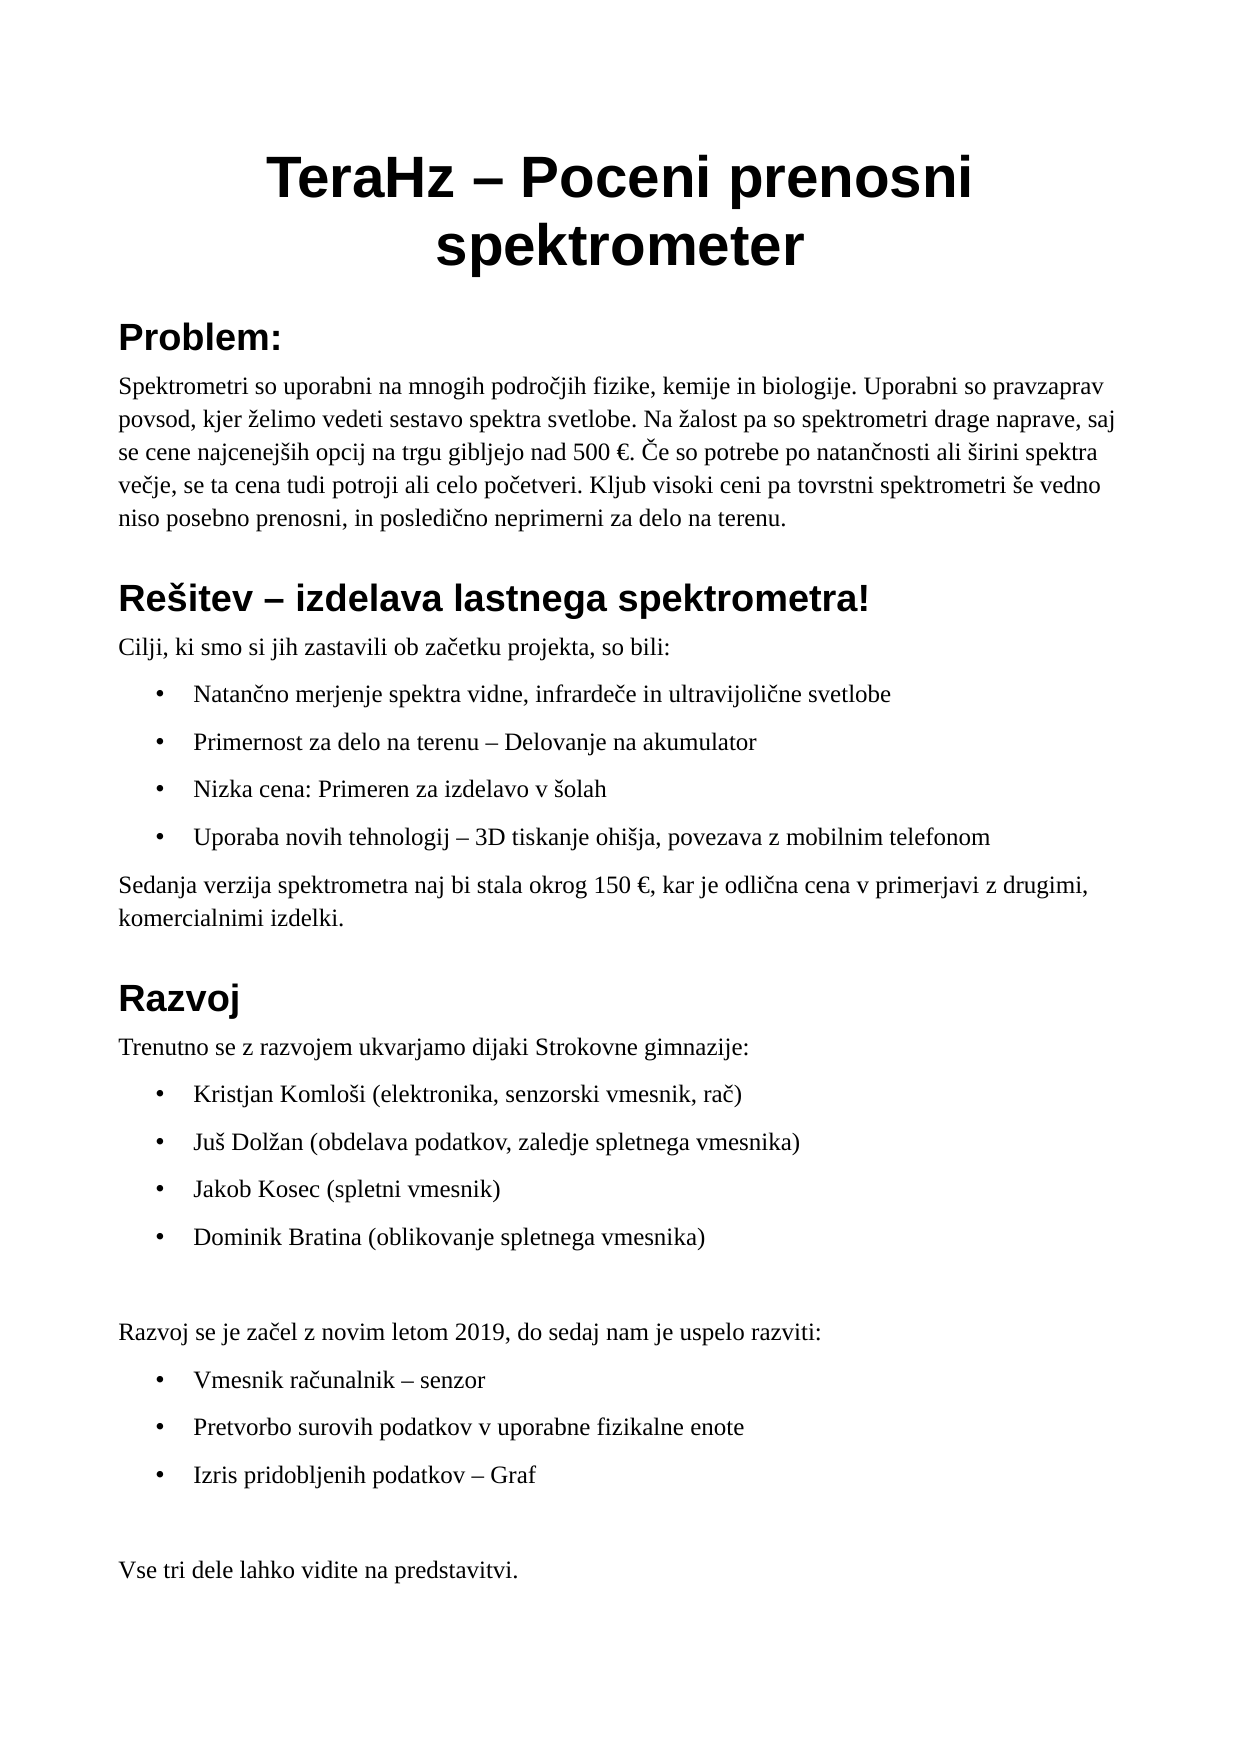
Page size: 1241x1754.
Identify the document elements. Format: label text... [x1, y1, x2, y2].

list Jakob Kosec (spletni vmesnik) [156, 1174, 1122, 1203]
list Izris pridobljenih podatkov – Graf [156, 1460, 1122, 1489]
subtitle Razvoj [118, 975, 1122, 1019]
text Cilji, ki smo si jih zastavili ob začetku projekta, so bili: [118, 632, 1122, 661]
list Pretvorbo surovih podatkov v uporabne fizikalne enote [156, 1412, 1122, 1441]
list Primernost za delo na terenu – Delovanje na akumulator [156, 727, 1122, 756]
list Dominik Bratina (oblikovanje spletnega vmesnika) [156, 1222, 1122, 1251]
text Razvoj se je začel z novim letom 2019, do sedaj nam je uspelo razviti: [118, 1317, 1122, 1346]
subtitle Rešitev – izdelava lastnega spektrometra! [118, 576, 1122, 619]
list Nizka cena: Primeren za izdelavo v šolah [156, 774, 1122, 803]
title TeraHz – Poceni prenosni spektrometer [118, 143, 1122, 277]
list Kristjan Komloši (elektronika, senzorski vmesnik, rač) [156, 1079, 1122, 1108]
text Trenutno se z razvojem ukvarjamo dijaki Strokovne gimnazije: [118, 1032, 1122, 1060]
list Natančno merjenje spektra vidne, infrardeče in ultravijolične svetlobe [156, 679, 1122, 708]
list Juš Dolžan (obdelava podatkov, zaledje spletnega vmesnika) [156, 1127, 1122, 1156]
text Vse tri dele lahko vidite na predstavitvi. [118, 1555, 1122, 1584]
subtitle Problem: [118, 315, 1122, 358]
list Vmesnik računalnik – senzor [156, 1365, 1122, 1393]
text Sedanja verzija spektrometra naj bi stala okrog 150 €, kar je odlična cena v primerjavi z drugimi, komercialnimi izdelki. [118, 870, 1122, 932]
list Uporaba novih tehnologij – 3D tiskanje ohišja, povezava z mobilnim telefonom [156, 822, 1122, 851]
text Spektrometri so uporabni na mnogih področjih fizike, kemije in biologije. Uporabni so pravzaprav povsod, kjer želimo vedeti sestavo spektra svetlobe. Na žalost pa so spektrometri drage naprave, saj se cene najcenejših opcij na trgu gibljejo nad 500 €. Če so potrebe po natančnosti ali širini spektra večje, se ta cena tudi potroji ali celo početveri. Kljub visoki ceni pa tovrstni spektrometri še vedno niso posebno prenosni, in posledično neprimerni za delo na terenu. [118, 371, 1122, 532]
